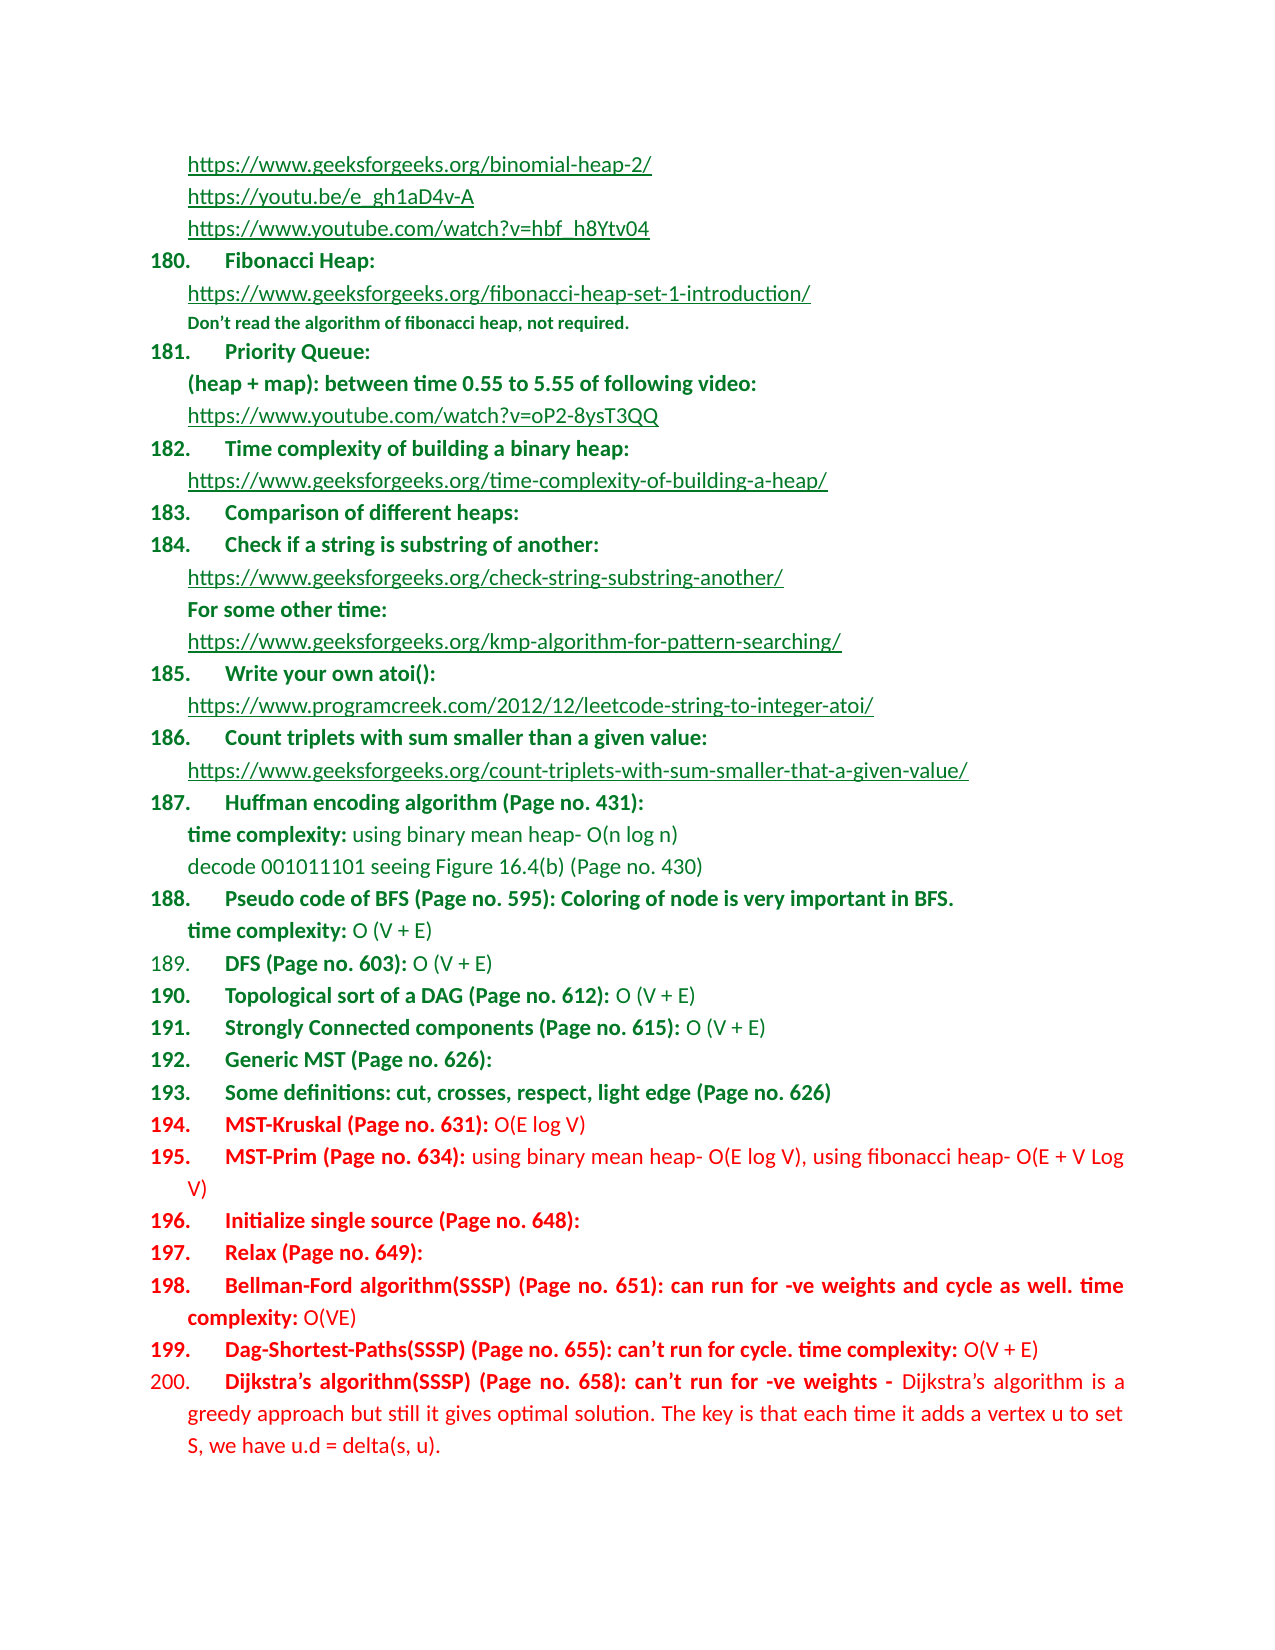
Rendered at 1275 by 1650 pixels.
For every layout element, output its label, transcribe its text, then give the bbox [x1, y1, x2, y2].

list Generic MST (Page no. 626): [150, 1045, 1125, 1073]
list Topological sort of a DAG (Page no. 612): O (V + E) [150, 981, 1125, 1009]
list https://www.geeksforgeeks.org/fibonacci-heap-set-1-introduction/ [150, 279, 1125, 307]
list Priority Queue: [150, 337, 1125, 365]
list Dijkstra’s algorithm(SSSP) (Page no. 658): can’t run for -ve weights - Dijkstra’s algorithm is a greedy approach but still it gives optimal solution. The key is that each time it adds a vertex u to set S, we have u.d = delta(s, u). [150, 1367, 1125, 1460]
list (heap + map): between time 0.55 to 5.55 of following video: [150, 369, 1125, 397]
list time complexity: using binary mean heap- O(n log n) [150, 820, 1125, 848]
list https://www.geeksforgeeks.org/binomial-heap-2/ [150, 150, 1125, 178]
list https://www.geeksforgeeks.org/check-string-substring-another/ [150, 563, 1125, 591]
list MST-Prim (Page no. 634): using binary mean heap- O(E log V), using fibonacci heap- O(E + V Log V) [150, 1142, 1125, 1202]
list Comparison of different heaps: [150, 498, 1125, 526]
list Bellman-Ford algorithm(SSSP) (Page no. 651): can run for -ve weights and cycle as well. time complexity: O(VE) [150, 1271, 1125, 1331]
list Huffman encoding algorithm (Page no. 431): [150, 788, 1125, 816]
list MST-Kruskal (Page no. 631): O(E log V) [150, 1110, 1125, 1138]
list https://www.youtube.com/watch?v=hbf_h8Ytv04 [150, 214, 1125, 242]
list https://youtu.be/e_gh1aD4v-A [150, 182, 1125, 210]
list https://www.geeksforgeeks.org/time-complexity-of-building-a-heap/ [150, 466, 1125, 494]
list https://www.geeksforgeeks.org/kmp-algorithm-for-pattern-searching/ [150, 627, 1125, 655]
list Initialize single source (Page no. 648): [150, 1206, 1125, 1234]
list Write your own atoi(): [150, 659, 1125, 687]
list Relax (Page no. 649): [150, 1238, 1125, 1267]
list https://www.youtube.com/watch?v=oP2-8ysT3QQ [150, 402, 1125, 430]
list Pseudo code of BFS (Page no. 595): Coloring of node is very important in BFS. [150, 884, 1125, 912]
list https://www.programcreek.com/2012/12/leetcode-string-to-integer-atoi/ [150, 691, 1125, 719]
list Dag-Shortest-Paths(SSSP) (Page no. 655): can’t run for cycle. time complexity: O(V + E) [150, 1335, 1125, 1363]
list https://www.geeksforgeeks.org/count-triplets-with-sum-smaller-that-a-given-value/ [150, 756, 1125, 784]
list Time complexity of building a binary heap: [150, 434, 1125, 462]
list Strongly Connected components (Page no. 615): O (V + E) [150, 1013, 1125, 1041]
list For some other time: [150, 595, 1125, 623]
list Count triplets with sum smaller than a given value: [150, 723, 1125, 752]
list Fibonacci Heap: [150, 247, 1125, 274]
list Check if a string is substring of another: [150, 530, 1125, 558]
list DFS (Page no. 603): O (V + E) [150, 949, 1125, 977]
list time complexity: O (V + E) [150, 917, 1125, 945]
list Some definitions: cut, crosses, respect, light edge (Page no. 626) [150, 1078, 1125, 1106]
list decode 001011101 seeing Figure 16.4(b) (Page no. 430) [150, 852, 1125, 880]
list Don’t read the algorithm of fibonacci heap, not required. [150, 311, 1125, 334]
